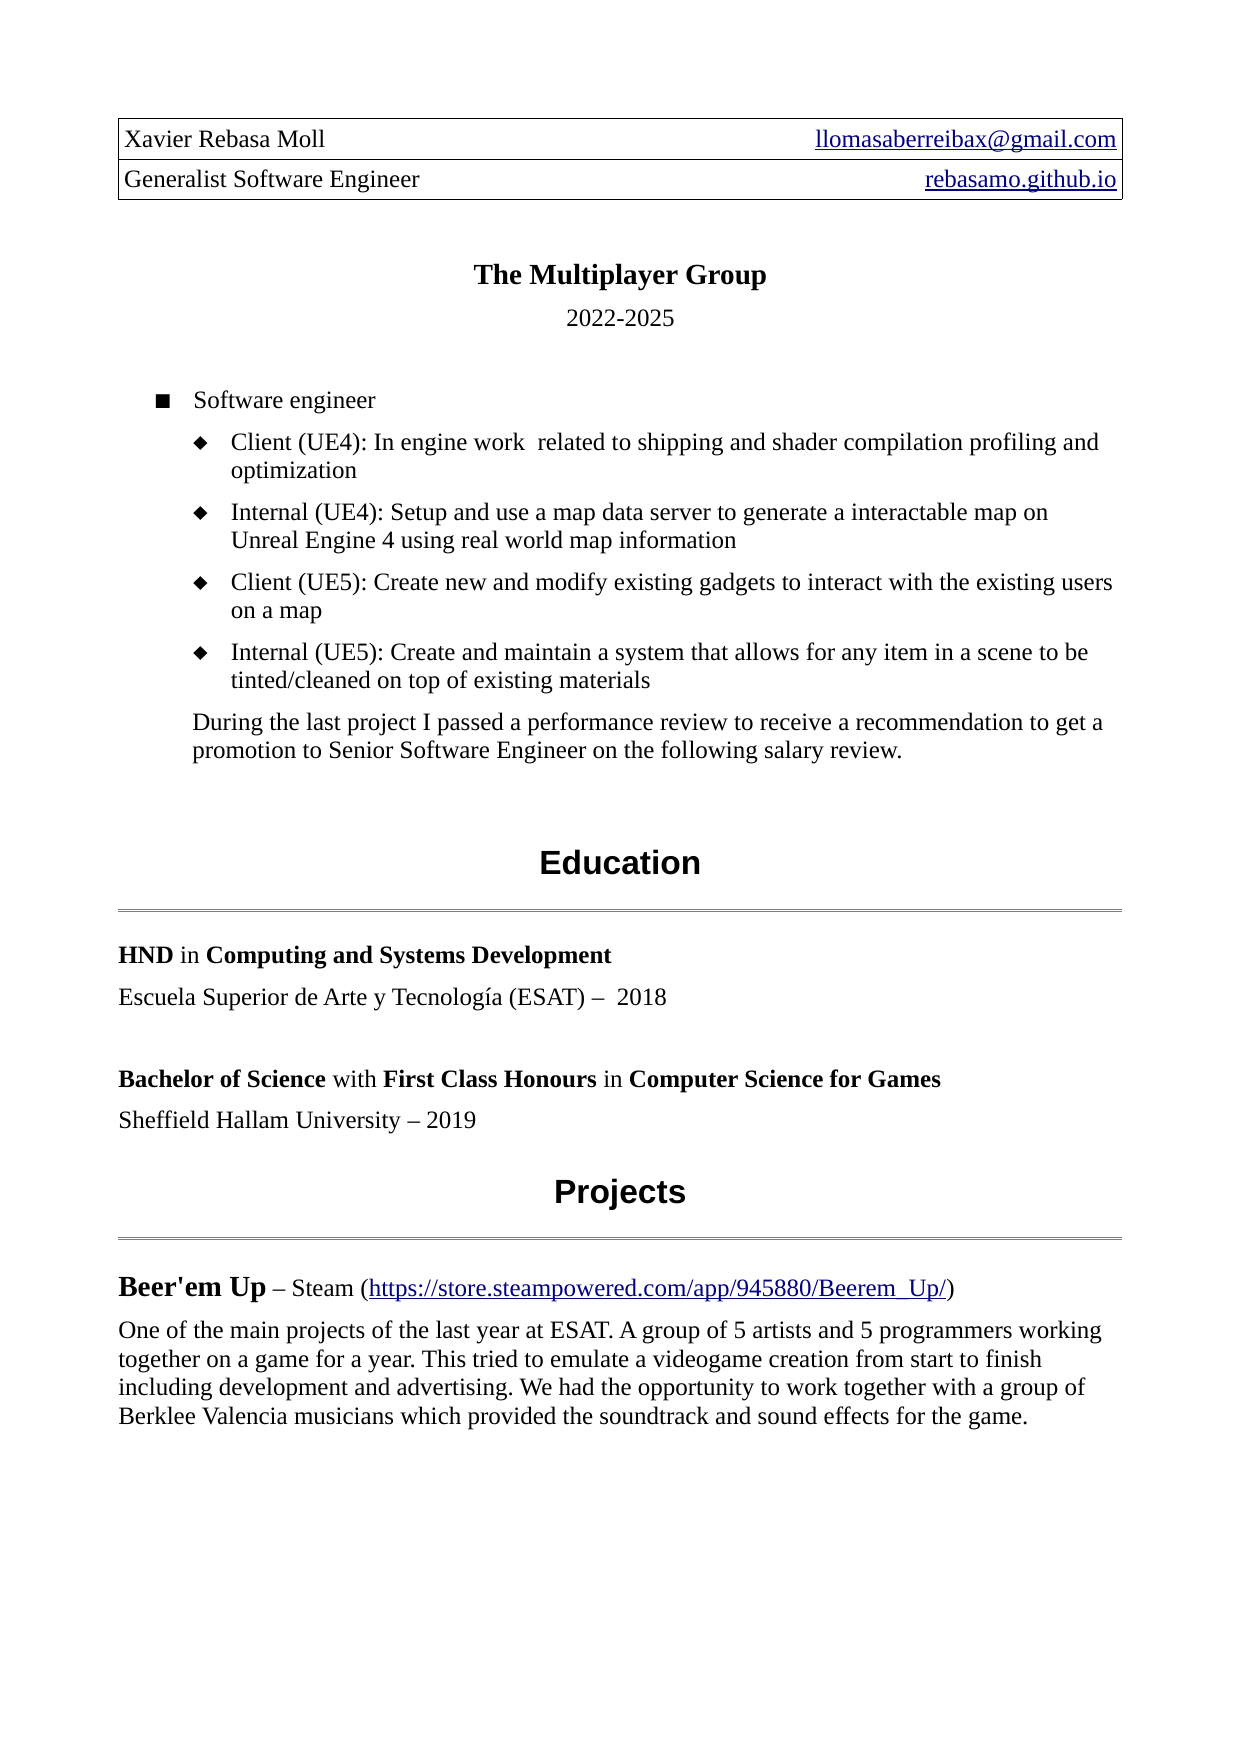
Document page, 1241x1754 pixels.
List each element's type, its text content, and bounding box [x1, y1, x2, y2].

text Sheffield Hallam University – 2019 [118, 1105, 1122, 1134]
text The Multiplayer Group [118, 257, 1122, 291]
subtitle Education [118, 843, 1122, 882]
list Client (UE5): Create new and modify existing gadgets to interact with the existing users on a map [193, 567, 1122, 624]
text During the last project I passed a performance review to receive a recommendation to get a promotion to Senior Software Engineer on the following salary review. [118, 707, 1122, 764]
list Software engineer [156, 386, 1122, 414]
text Beer'em Up – Steam (https://store.steampowered.com/app/945880/Beerem_Up/) [118, 1269, 1122, 1302]
text HND in Computing and Systems Development [118, 940, 1122, 969]
list Internal (UE4): Setup and use a map data server to generate a interactable map on Unreal Engine 4 using real world map information [193, 497, 1122, 554]
text One of the main projects of the last year at ESAT. A group of 5 artists and 5 programmers working together on a game for a year. This tried to emulate a videogame creation from start to finish including development and advertising. We had the opportunity to work together with a group of Berklee Valencia musicians which provided the soundtrack and sound effects for the game. [118, 1315, 1122, 1430]
text Bachelor of Science with First Class Honours in Computer Science for Games [118, 1064, 1122, 1093]
text Escuela Superior de Arte y Tecnología (ESAT) – 2018 [118, 982, 1122, 1010]
subtitle Projects [118, 1172, 1122, 1210]
list Client (UE4): In engine work related to shipping and shader compilation profiling and optimization [193, 427, 1122, 484]
text 2022-2025 [118, 303, 1122, 332]
list Internal (UE5): Create and maintain a system that allows for any item in a scene to be tinted/cleaned on top of existing materials [193, 637, 1122, 694]
